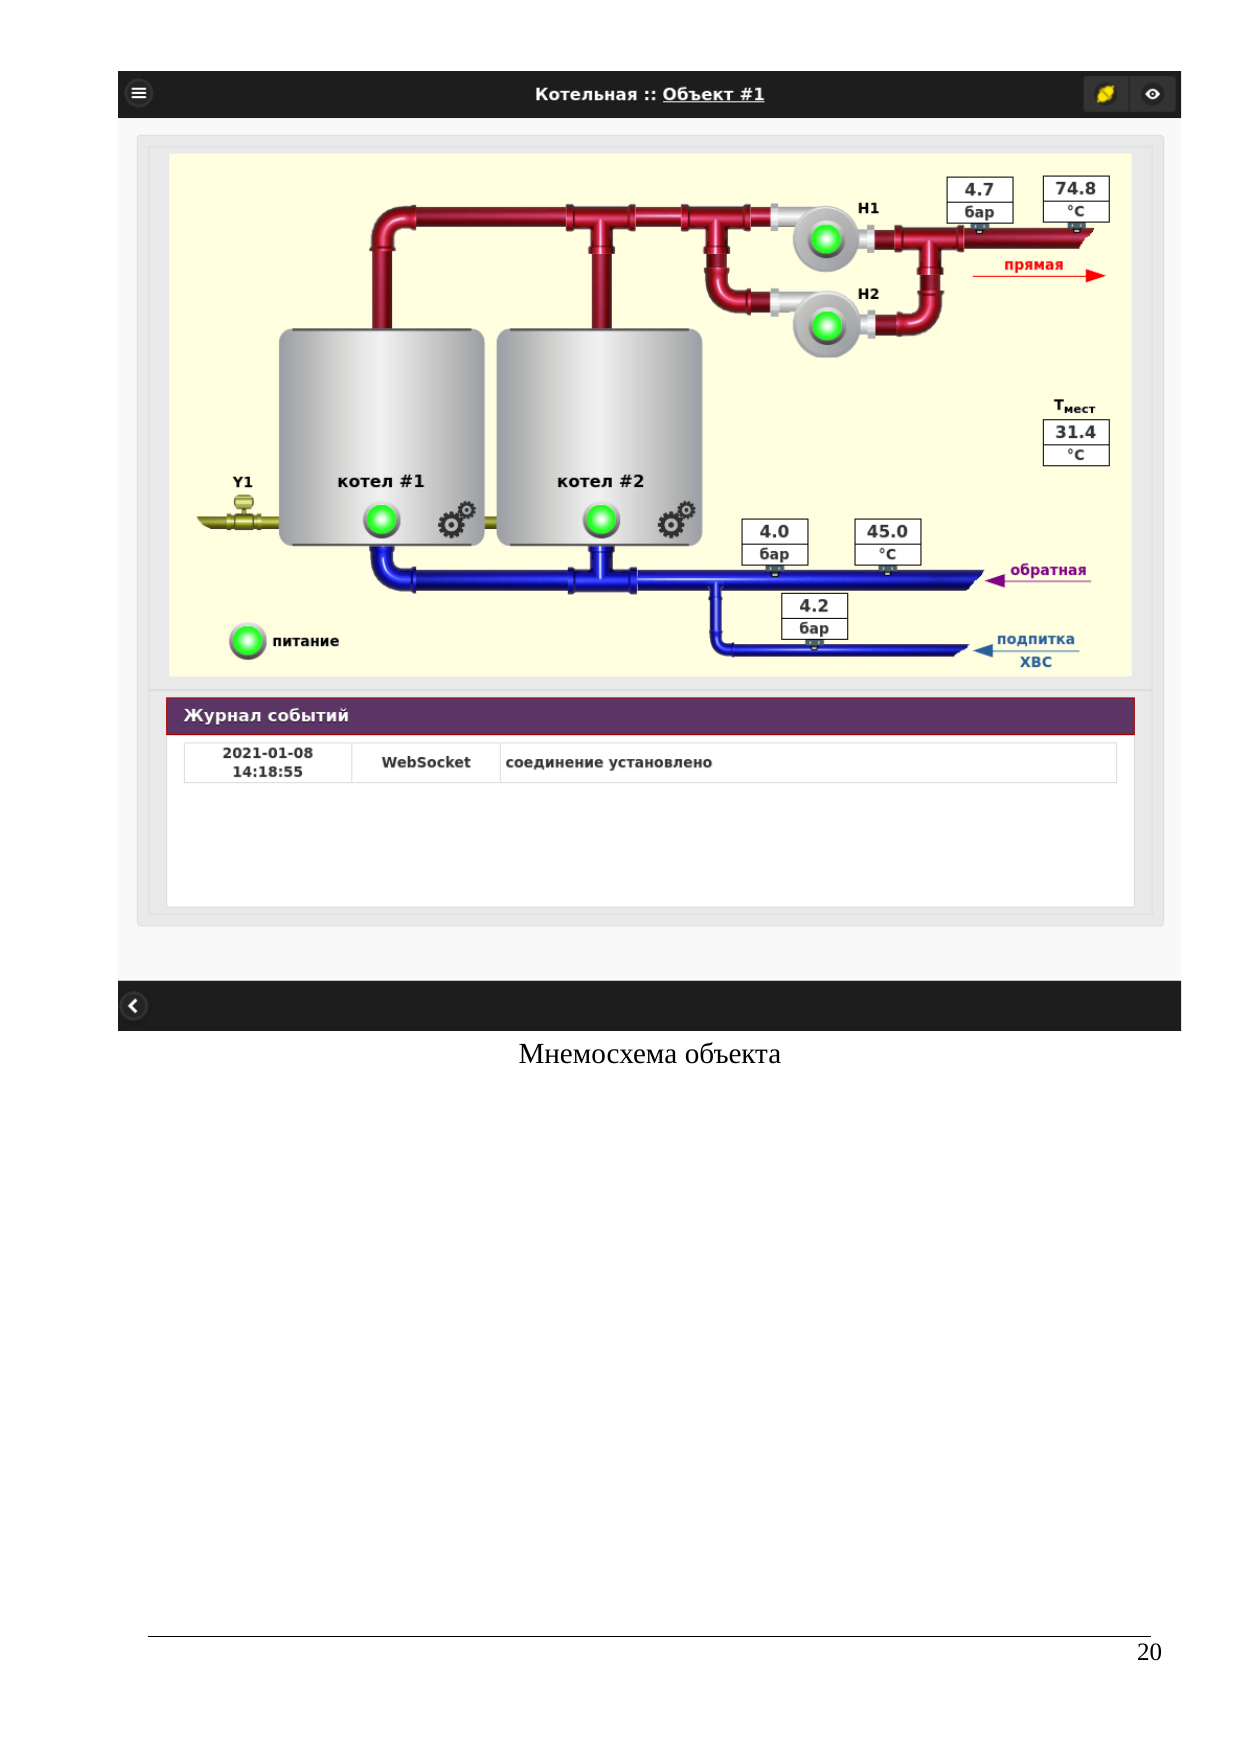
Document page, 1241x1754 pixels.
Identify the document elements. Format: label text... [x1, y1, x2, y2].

text Мнемосхема объекта [118, 1031, 1181, 1070]
picture [118, 71, 1182, 1031]
